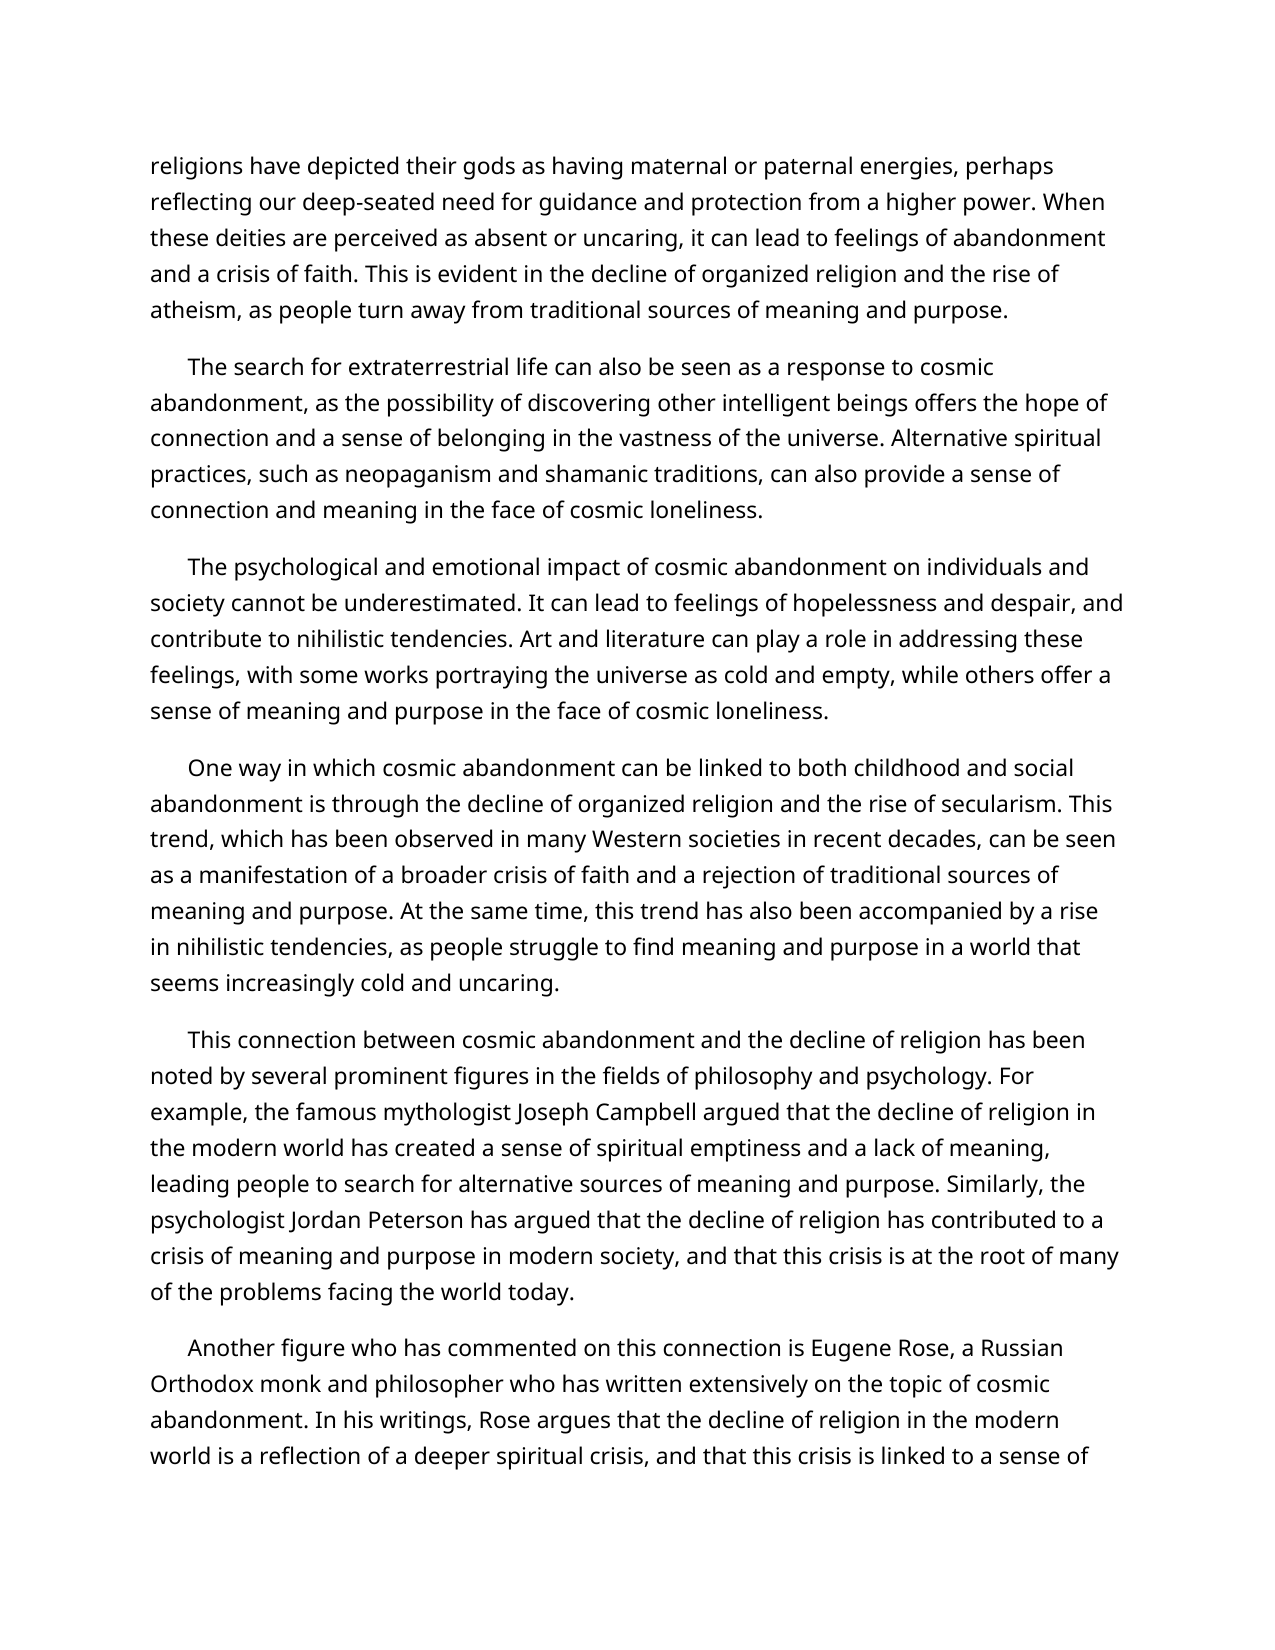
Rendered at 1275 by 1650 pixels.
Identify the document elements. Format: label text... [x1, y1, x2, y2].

text religions have depicted their gods as having maternal or paternal energies, perhaps reflecting our deep-seated need for guidance and protection from a higher power. When these deities are perceived as absent or uncaring, it can lead to feelings of abandonment and a crisis of faith. This is evident in the decline of organized religion and the rise of atheism, as people turn away from traditional sources of meaning and purpose. [150, 150, 1125, 325]
text The search for extraterrestrial life can also be seen as a response to cosmic abandonment, as the possibility of discovering other intelligent beings offers the hope of connection and a sense of belonging in the vastness of the universe. Alternative spiritual practices, such as neopaganism and shamanic traditions, can also provide a sense of connection and meaning in the face of cosmic loneliness. [150, 351, 1125, 526]
text This connection between cosmic abandonment and the decline of religion has been noted by several prominent figures in the fields of philosophy and psychology. For example, the famous mythologist Joseph Campbell argued that the decline of religion in the modern world has created a sense of spiritual emptiness and a lack of meaning, leading people to search for alternative sources of meaning and purpose. Similarly, the psychologist Jordan Peterson has argued that the decline of religion has contributed to a crisis of meaning and purpose in modern society, and that this crisis is at the root of many of the problems facing the world today. [150, 1024, 1125, 1307]
text Another figure who has commented on this connection is Eugene Rose, a Russian Orthodox monk and philosopher who has written extensively on the topic of cosmic abandonment. In his writings, Rose argues that the decline of religion in the modern world is a reflection of a deeper spiritual crisis, and that this crisis is linked to a sense of [150, 1332, 1125, 1471]
text The psychological and emotional impact of cosmic abandonment on individuals and society cannot be underestimated. It can lead to feelings of hopelessness and despair, and contribute to nihilistic tendencies. Art and literature can play a role in addressing these feelings, with some works portraying the universe as cold and empty, while others offer a sense of meaning and purpose in the face of cosmic loneliness. [150, 551, 1125, 726]
text One way in which cosmic abandonment can be linked to both childhood and social abandonment is through the decline of organized religion and the rise of secularism. This trend, which has been observed in many Western societies in recent decades, can be seen as a manifestation of a broader crisis of faith and a rejection of traditional sources of meaning and purpose. At the same time, this trend has also been accompanied by a rise in nihilistic tendencies, as people struggle to find meaning and purpose in a world that seems increasingly cold and uncaring. [150, 752, 1125, 998]
